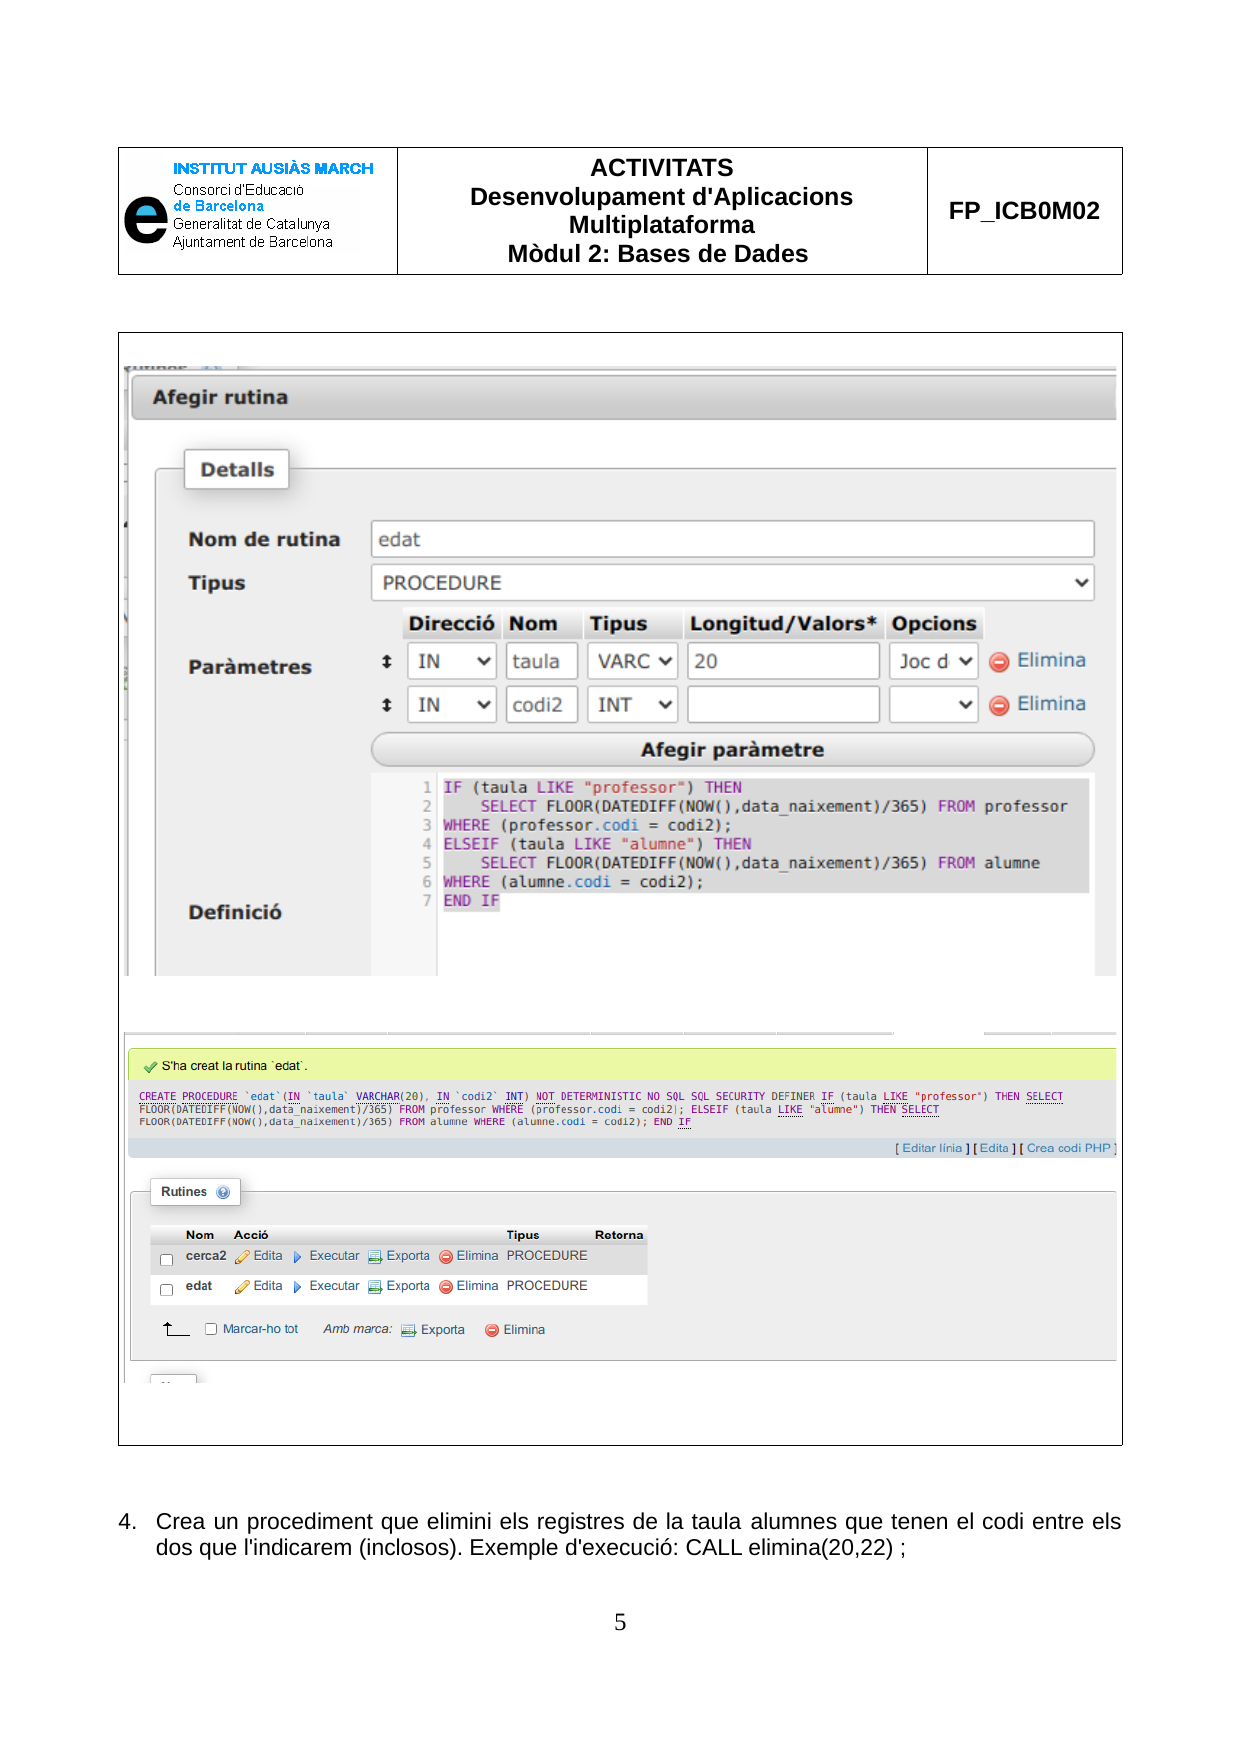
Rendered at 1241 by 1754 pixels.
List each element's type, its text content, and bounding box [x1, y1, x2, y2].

table_header [119, 1383, 1122, 1445]
list Crea un procediment que elimini els registres de la taula alumnes que tenen el codi entre els dos que l'indicarem (inclosos). Exemple d'execució: CALL elimina(20,22) ; [118, 1508, 1122, 1560]
picture [123, 1032, 1117, 1383]
picture [123, 152, 382, 258]
table_header [119, 333, 1122, 1382]
picture [123, 366, 1117, 976]
